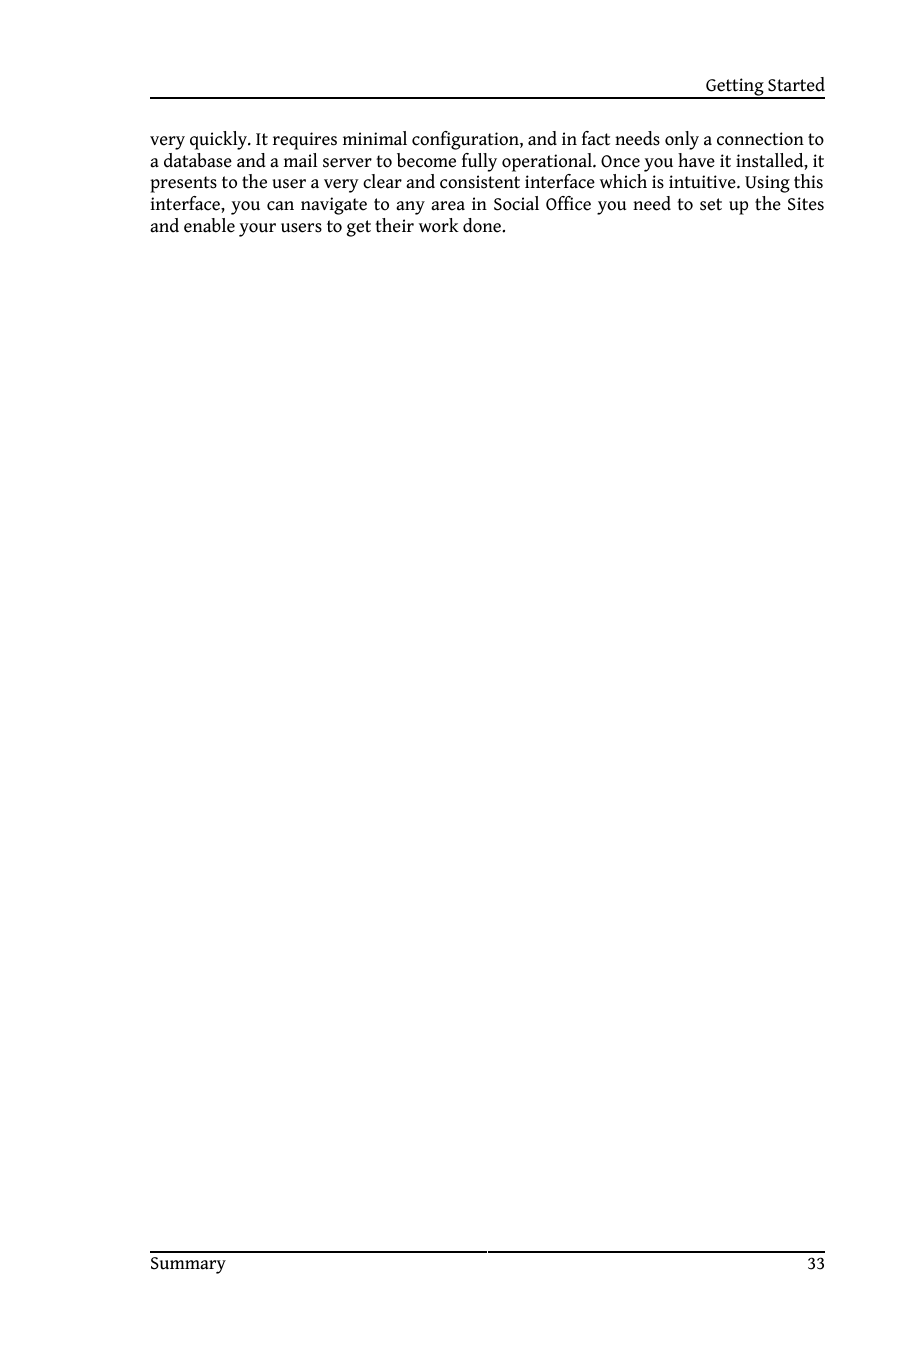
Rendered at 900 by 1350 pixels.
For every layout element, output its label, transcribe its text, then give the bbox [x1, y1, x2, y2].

text very quickly. It requires minimal configuration, and in fact needs only a connection to a database and a mail server to become fully operational. Once you have it installed, it presents to the user a very clear and consistent interface which is intuitive. Using this interface, you can navigate to any area in Social Office you need to set up the Sites and enable your users to get their work done. [150, 129, 825, 238]
